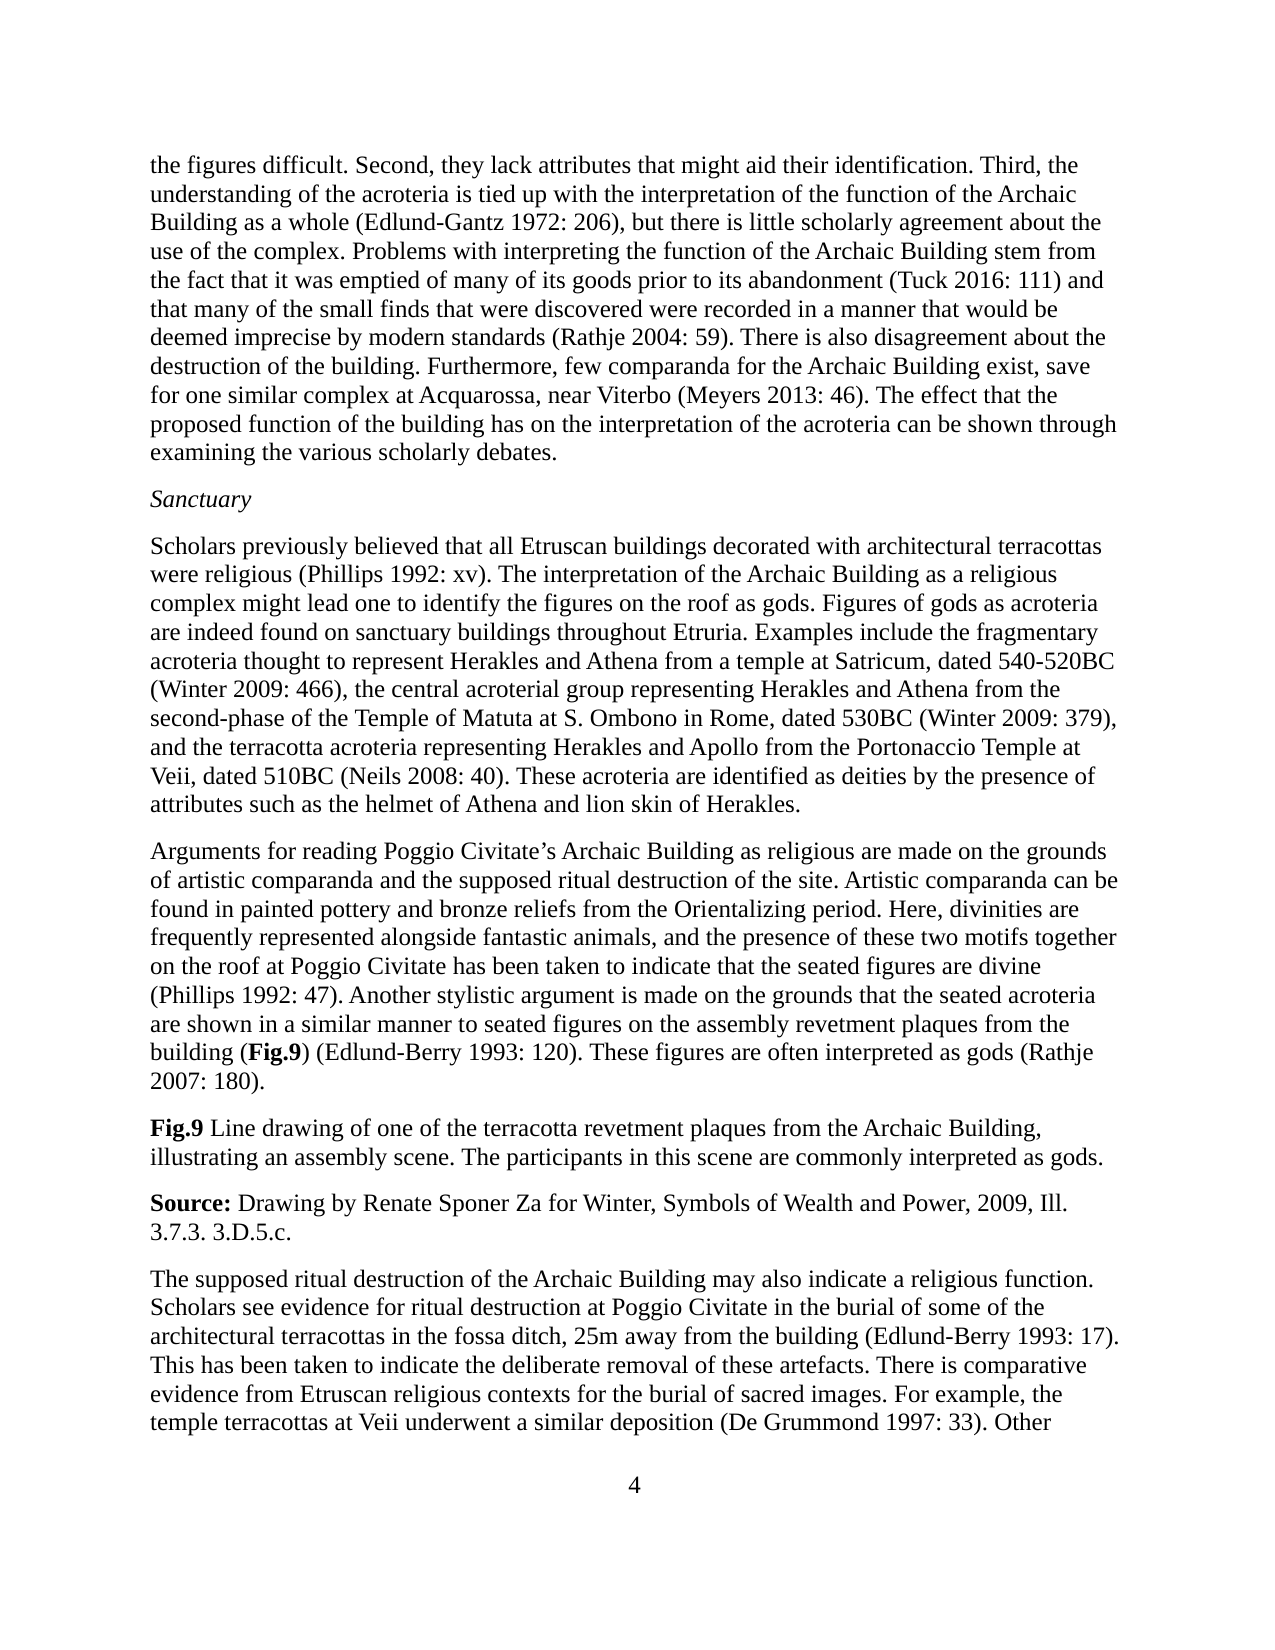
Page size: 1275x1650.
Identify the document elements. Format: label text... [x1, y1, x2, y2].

text Scholars previously believed that all Etruscan buildings decorated with architectural terracottas were religious (Phillips 1992: xv). The interpretation of the Archaic Building as a religious complex might lead one to identify the figures on the roof as gods. Figures of gods as acroteria are indeed found on sanctuary buildings throughout Etruria. Examples include the fragmentary acroteria thought to represent Herakles and Athena from a temple at Satricum, dated 540-520BC (Winter 2009: 466), the central acroterial group representing Herakles and Athena from the second-phase of the Temple of Matuta at S. Ombono in Rome, dated 530BC (Winter 2009: 379), and the terracotta acroteria representing Herakles and Apollo from the Portonaccio Temple at Veii, dated 510BC (Neils 2008: 40). These acroteria are identified as deities by the presence of attributes such as the helmet of Athena and lion skin of Herakles. [150, 531, 1125, 818]
text The supposed ritual destruction of the Archaic Building may also indicate a religious function. Scholars see evidence for ritual destruction at Poggio Civitate in the burial of some of the architectural terracottas in the fossa ditch, 25m away from the building (Edlund-Berry 1993: 17). This has been taken to indicate the deliberate removal of these artefacts. There is comparative evidence from Etruscan religious contexts for the burial of sacred images. For example, the temple terracottas at Veii underwent a similar deposition (De Grummond 1997: 33). Other [150, 1264, 1125, 1436]
text Fig.9 Line drawing of one of the terracotta revetment plaques from the Archaic Building, illustrating an assembly scene. The participants in this scene are commonly interpreted as gods. [150, 1113, 1125, 1170]
text Arguments for reading Poggio Civitate’s Archaic Building as religious are made on the grounds of artistic comparanda and the supposed ritual destruction of the site. Artistic comparanda can be found in painted pottery and bronze reliefs from the Orientalizing period. Here, divinities are frequently represented alongside fantastic animals, and the presence of these two motifs together on the roof at Poggio Civitate has been taken to indicate that the seated figures are divine (Phillips 1992: 47). Another stylistic argument is made on the grounds that the seated acroteria are shown in a similar manner to seated figures on the assembly revetment plaques from the building (Fig.9) (Edlund-Berry 1993: 120). These figures are often interpreted as gods (Rathje 2007: 180). [150, 836, 1125, 1095]
text Sanctuary [150, 484, 1125, 513]
text the figures difficult. Second, they lack attributes that might aid their identification. Third, the understanding of the acroteria is tied up with the interpretation of the function of the Archaic Building as a whole (Edlund-Gantz 1972: 206), but there is little scholarly agreement about the use of the complex. Problems with interpreting the function of the Archaic Building stem from the fact that it was emptied of many of its goods prior to its abandonment (Tuck 2016: 111) and that many of the small finds that were discovered were recorded in a manner that would be deemed imprecise by modern standards (Rathje 2004: 59). There is also disagreement about the destruction of the building. Furthermore, few comparanda for the Archaic Building exist, save for one similar complex at Acquarossa, near Viterbo (Meyers 2013: 46). The effect that the proposed function of the building has on the interpretation of the acroteria can be shown through examining the various scholarly debates. [150, 150, 1125, 466]
text Source: Drawing by Renate Sponer Za for Winter, Symbols of Wealth and Power, 2009, Ill. 3.7.3. 3.D.5.c. [150, 1188, 1125, 1246]
